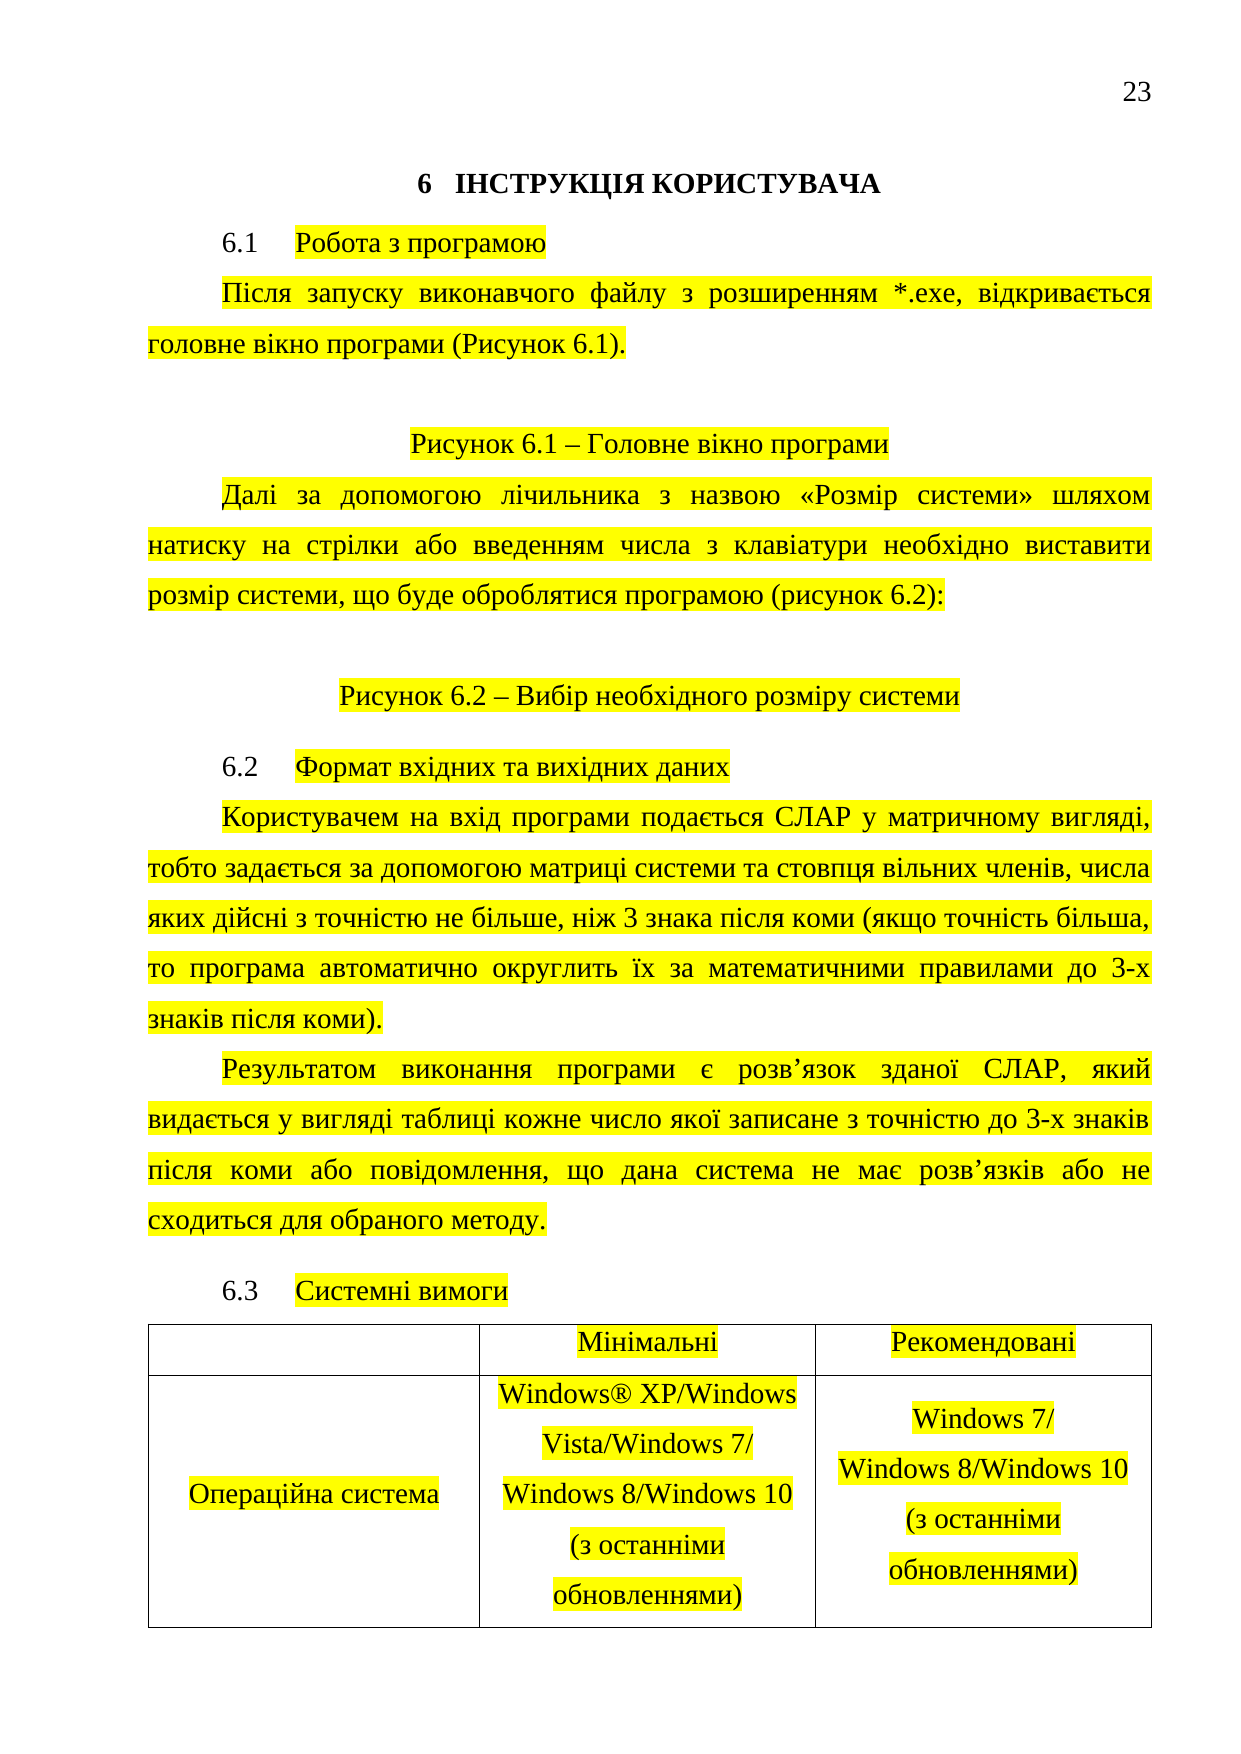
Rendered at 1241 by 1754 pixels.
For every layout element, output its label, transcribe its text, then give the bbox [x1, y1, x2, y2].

subtitle Системні вимоги [148, 1273, 1152, 1307]
text Користувачем на вхід програми подається СЛАР у матричному вигляді, тобто задається за допомогою матриці системи та стовпця вільних членів, числа яких дійсні з точністю не більше, ніж 3 знака після коми (якщо точність більша, то програма автоматично округлить їх за математичними правилами до 3-х знаків після коми). [148, 799, 1152, 1034]
text Далі за допомогою лічильника з назвою «Розмір системи» шляхом натиску на стрілки або введенням числа з клавіатури необхідно виставити розмір системи, що буде оброблятися програмою (рисунок 6.2): [148, 477, 1152, 611]
subtitle Формат вхідних та вихідних даних [148, 749, 1152, 783]
table_cell Windows 7/ Windows 8/Windows 10 (з останніми обновленнями) [816, 1376, 1151, 1627]
subtitle Інструкція користувача [147, 166, 1152, 199]
table_header [149, 1325, 479, 1375]
table_cell Windows® XP/Windows Vista/Windows 7/ Windows 8/Windows 10 (з останніми обновленнями) [480, 1376, 815, 1627]
table_header Рекомендовані [816, 1325, 1151, 1375]
table_header Мінімальні [480, 1325, 815, 1375]
table_cell Операційна система [149, 1376, 479, 1627]
text Рисунок 6.2 – Вибір необхідного розміру системи [148, 678, 1152, 712]
text Після запуску виконавчого файлу з розширенням *.exe, відкривається головне вікно програми (Рисунок 6.1). [148, 276, 1152, 359]
text Рисунок 6.1 – Головне вікно програми [148, 427, 1152, 460]
subtitle Робота з програмою [148, 225, 1152, 259]
text Результатом виконання програми є розв’язок зданої СЛАР, який видається у вигляді таблиці кожне число якої записане з точністю до 3-х знаків після коми або повідомлення, що дана система не має розв’язків або не сходиться для обраного методу. [148, 1051, 1152, 1236]
